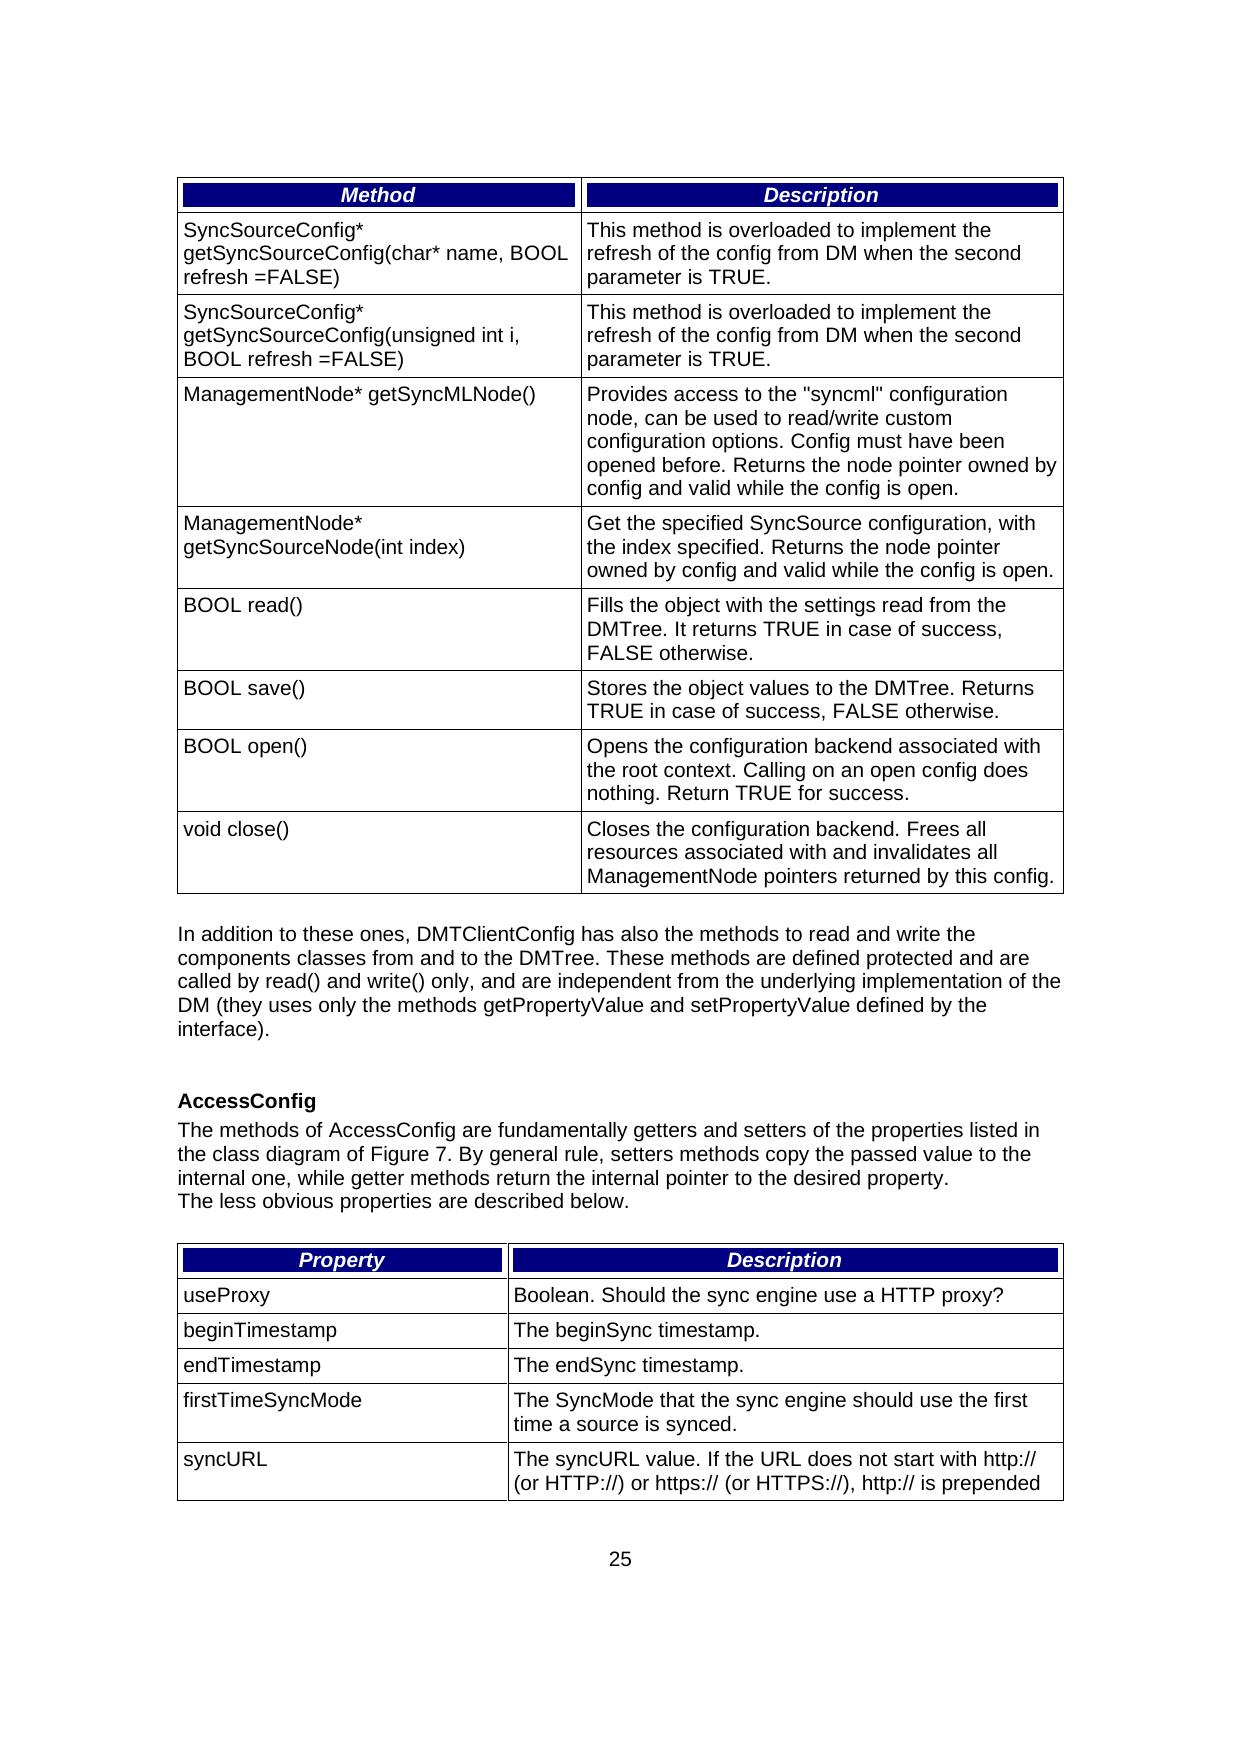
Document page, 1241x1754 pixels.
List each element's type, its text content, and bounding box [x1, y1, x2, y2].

table_cell Fills the object with the settings read from the DMTree. It returns TRUE in case of success, FALSE otherwise. [582, 589, 1063, 670]
table_cell SyncSourceConfig* getSyncSourceConfig(unsigned int i, BOOL refresh =FALSE) [178, 295, 581, 377]
text The methods of AccessConfig are fundamentally getters and setters of the properties listed in the class diagram of Figure 7. By general rule, setters methods copy the passed value to the internal one, while getter methods return the internal pointer to the desired property. [177, 1119, 1063, 1189]
table_cell useProxy [178, 1279, 507, 1313]
table_cell The syncURL value. If the URL does not start with http:// (or HTTP://) or https:// (or HTTPS://), http:// is prepended [509, 1443, 1063, 1500]
table_cell ManagementNode* getSyncSourceNode(int index) [178, 507, 581, 588]
table_cell endTimestamp [178, 1349, 507, 1383]
table_cell Get the specified SyncSource configuration, with the index specified. Returns the node pointer owned by config and valid while the config is open. [582, 507, 1063, 588]
table_cell The SyncMode that the sync engine should use the first time a source is synced. [509, 1384, 1063, 1442]
table_cell Closes the configuration backend. Frees all resources associated with and invalidates all ManagementNode pointers returned by this config. [582, 812, 1063, 893]
subtitle AccessConfig [177, 1089, 1063, 1113]
text In addition to these ones, DMTClientConfig has also the methods to read and write the components classes from and to the DMTree. These methods are defined protected and are called by read() and write() only, and are independent from the underlying implementation of the DM (they uses only the methods getPropertyValue and setPropertyValue defined by the interface). [177, 923, 1063, 1041]
table_cell BOOL read() [178, 589, 581, 670]
table_cell void close() [178, 812, 581, 893]
table_header Property [178, 1244, 507, 1278]
table_cell beginTimestamp [178, 1314, 507, 1348]
table_cell Stores the object values to the DMTree. Returns TRUE in case of success, FALSE otherwise. [582, 671, 1063, 729]
table_header Method [178, 178, 581, 212]
table_cell ManagementNode* getSyncMLNode() [178, 378, 581, 506]
table_cell This method is overloaded to implement the refresh of the config from DM when the second parameter is TRUE. [582, 295, 1063, 377]
table_cell The endSync timestamp. [509, 1349, 1063, 1383]
table_header Description [509, 1244, 1063, 1278]
table_header Description [582, 178, 1063, 212]
table_cell This method is overloaded to implement the refresh of the config from DM when the second parameter is TRUE. [582, 213, 1063, 294]
table_cell syncURL [178, 1443, 507, 1500]
table_cell The beginSync timestamp. [509, 1314, 1063, 1348]
table_cell Provides access to the "syncml" configuration node, can be used to read/write custom configuration options. Config must have been opened before. Returns the node pointer owned by config and valid while the config is open. [582, 378, 1063, 506]
table_cell Boolean. Should the sync engine use a HTTP proxy? [509, 1279, 1063, 1313]
table_cell BOOL open() [178, 730, 581, 811]
table_cell firstTimeSyncMode [178, 1384, 507, 1442]
table_cell Opens the configuration backend associated with the root context. Calling on an open config does nothing. Return TRUE for success. [582, 730, 1063, 811]
table_cell SyncSourceConfig* getSyncSourceConfig(char* name, BOOL refresh =FALSE) [178, 213, 581, 294]
table_cell BOOL save() [178, 671, 581, 729]
text The less obvious properties are described below. [177, 1189, 1063, 1213]
